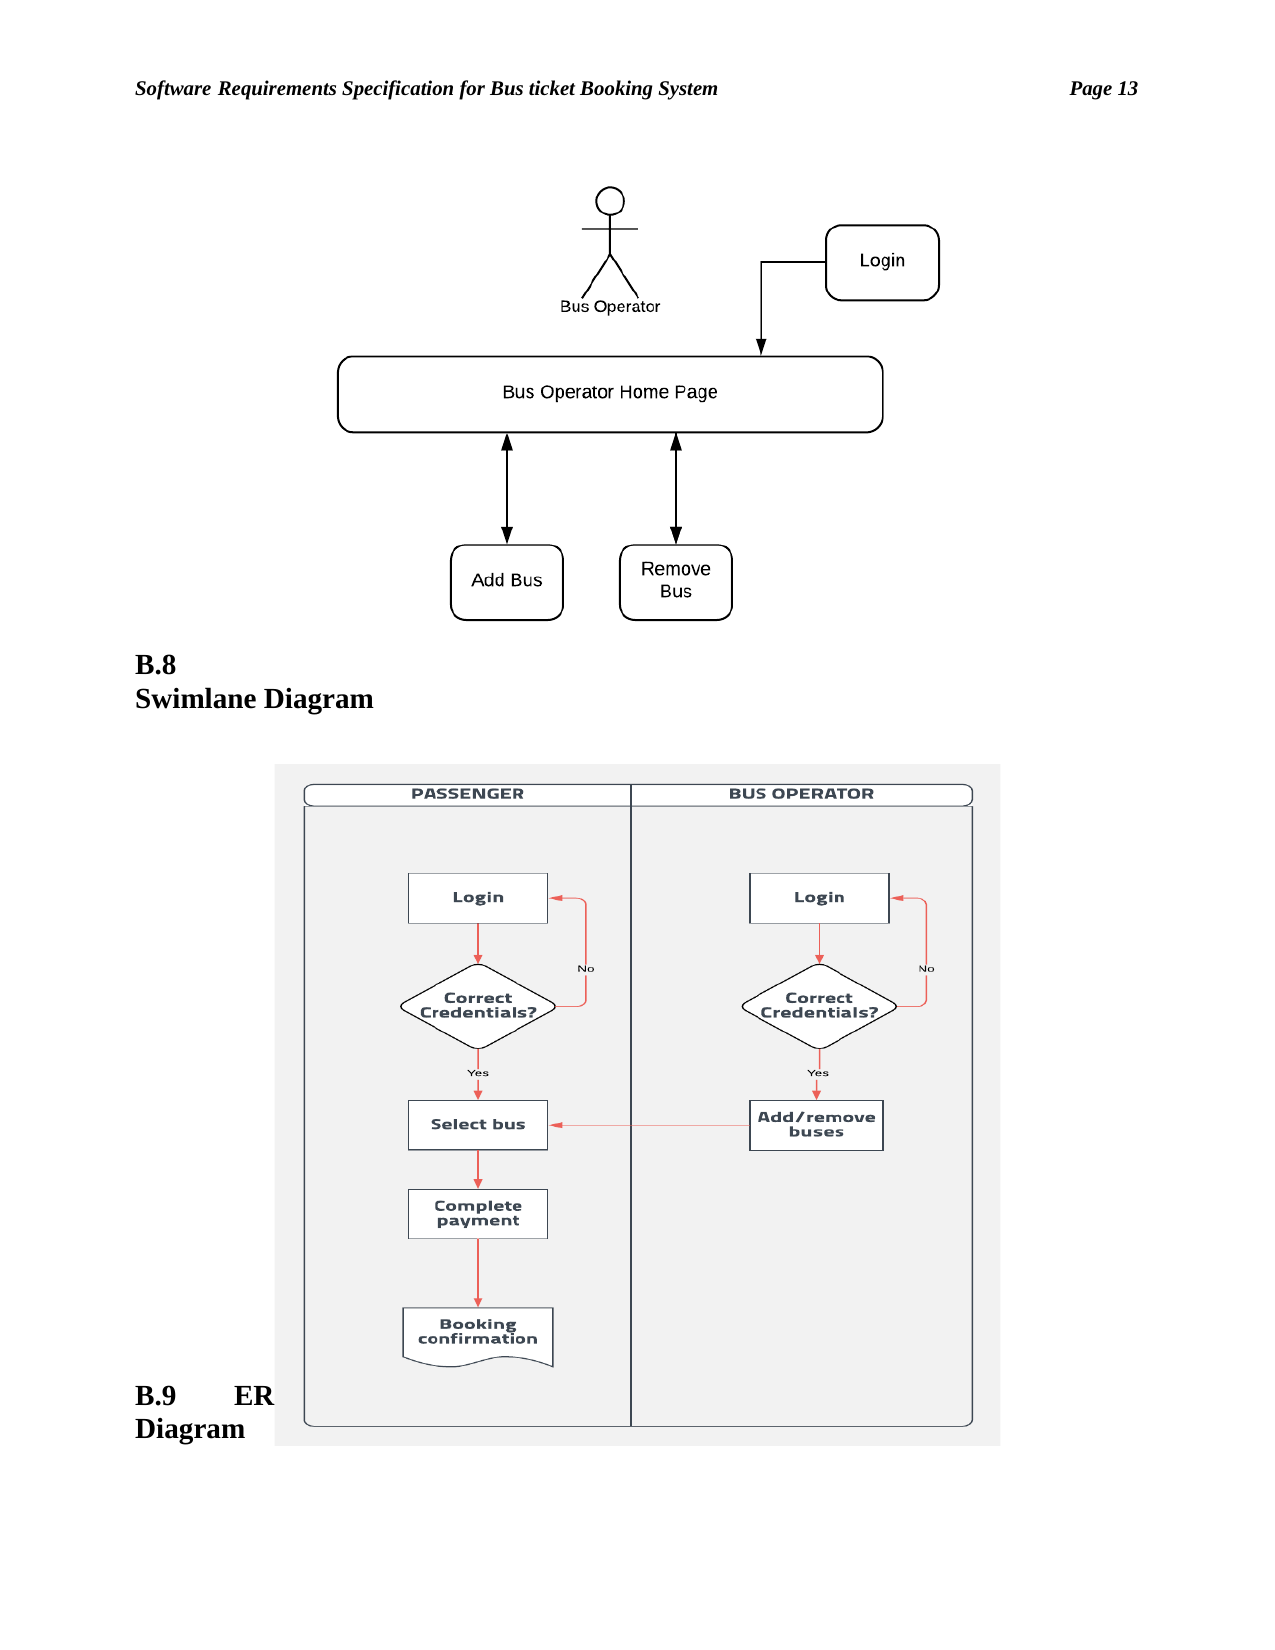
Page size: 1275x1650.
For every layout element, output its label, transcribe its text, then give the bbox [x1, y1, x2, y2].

text B.8 Swimlane Diagram [135, 647, 1140, 714]
picture [274, 764, 1001, 1446]
text [1001, 1378, 1140, 1445]
text B.9 ER Diagram [135, 1378, 274, 1445]
picture [300, 150, 976, 657]
